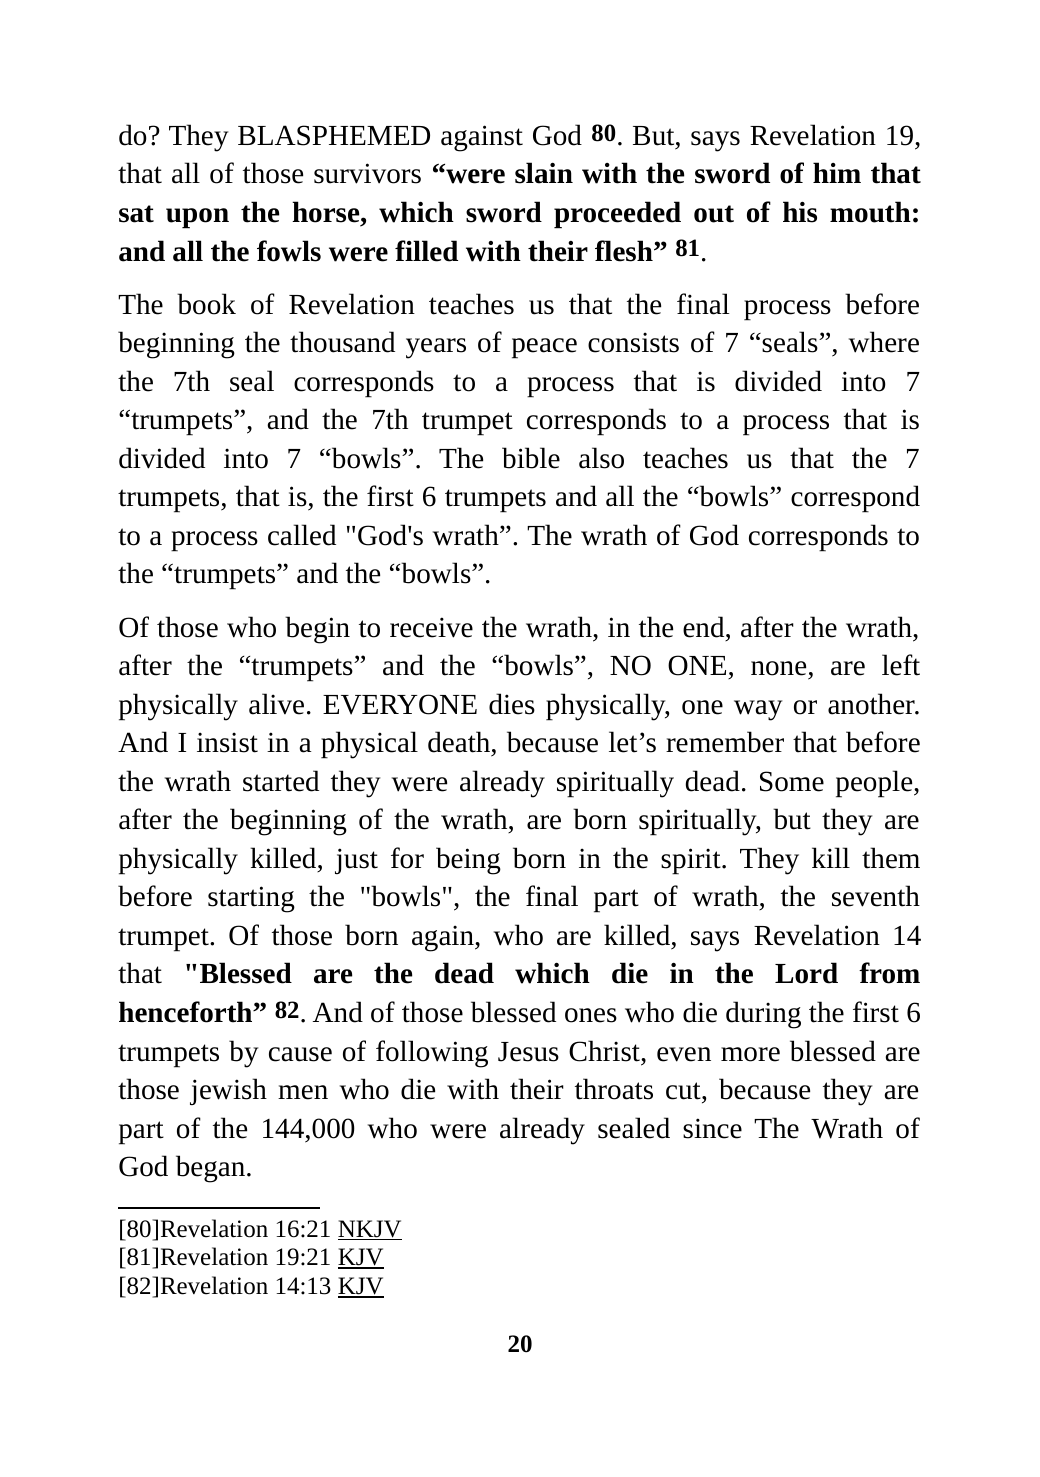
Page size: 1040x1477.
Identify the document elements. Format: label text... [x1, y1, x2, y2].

text Revelation 14:13 KJV [118, 1271, 921, 1300]
text Of those who begin to receive the wrath, in the end, after the wrath, after the “trumpets” and the “bowls”, NO ONE, none, are left physically alive. EVERYONE dies physically, one way or another. And I insist in a physical death, because let’s remember that before the wrath started they were already spiritually dead. Some people, after the beginning of the wrath, are born spiritually, but they are physically killed, just for being born in the spirit. They kill them before starting the "bowls", the final part of wrath, the seventh trumpet. Of those born again, who are killed, says Revelation 14 that "Blessed are the dead which die in the Lord from henceforth” . And of those blessed ones who die during the first 6 trumpets by cause of following Jesus Christ, even more blessed are those jewish men who die with their throats cut, because they are part of the 144,000 who were already sealed since The Wrath of God began. [118, 610, 921, 1183]
text The book of Revelation teaches us that the final process before beginning the thousand years of peace consists of 7 “seals”, where the 7th seal corresponds to a process that is divided into 7 “trumpets”, and the 7th trumpet corresponds to a process that is divided into 7 “bowls”. The bible also teaches us that the 7 trumpets, that is, the first 6 trumpets and all the “bowls” correspond to a process called "God's wrath”. The wrath of God corresponds to the “trumpets” and the “bowls”. [118, 287, 921, 590]
text do? They BLASPHEMED against God . But, says Revelation 19, that all of those survivors “were slain with the sword of him that sat upon the horse, which sword proceeded out of his mouth: and all the fowls were filled with their flesh” . [118, 118, 921, 267]
text Revelation 19:21 KJV [118, 1242, 921, 1271]
text Revelation 16:21 NKJV [118, 1214, 921, 1242]
